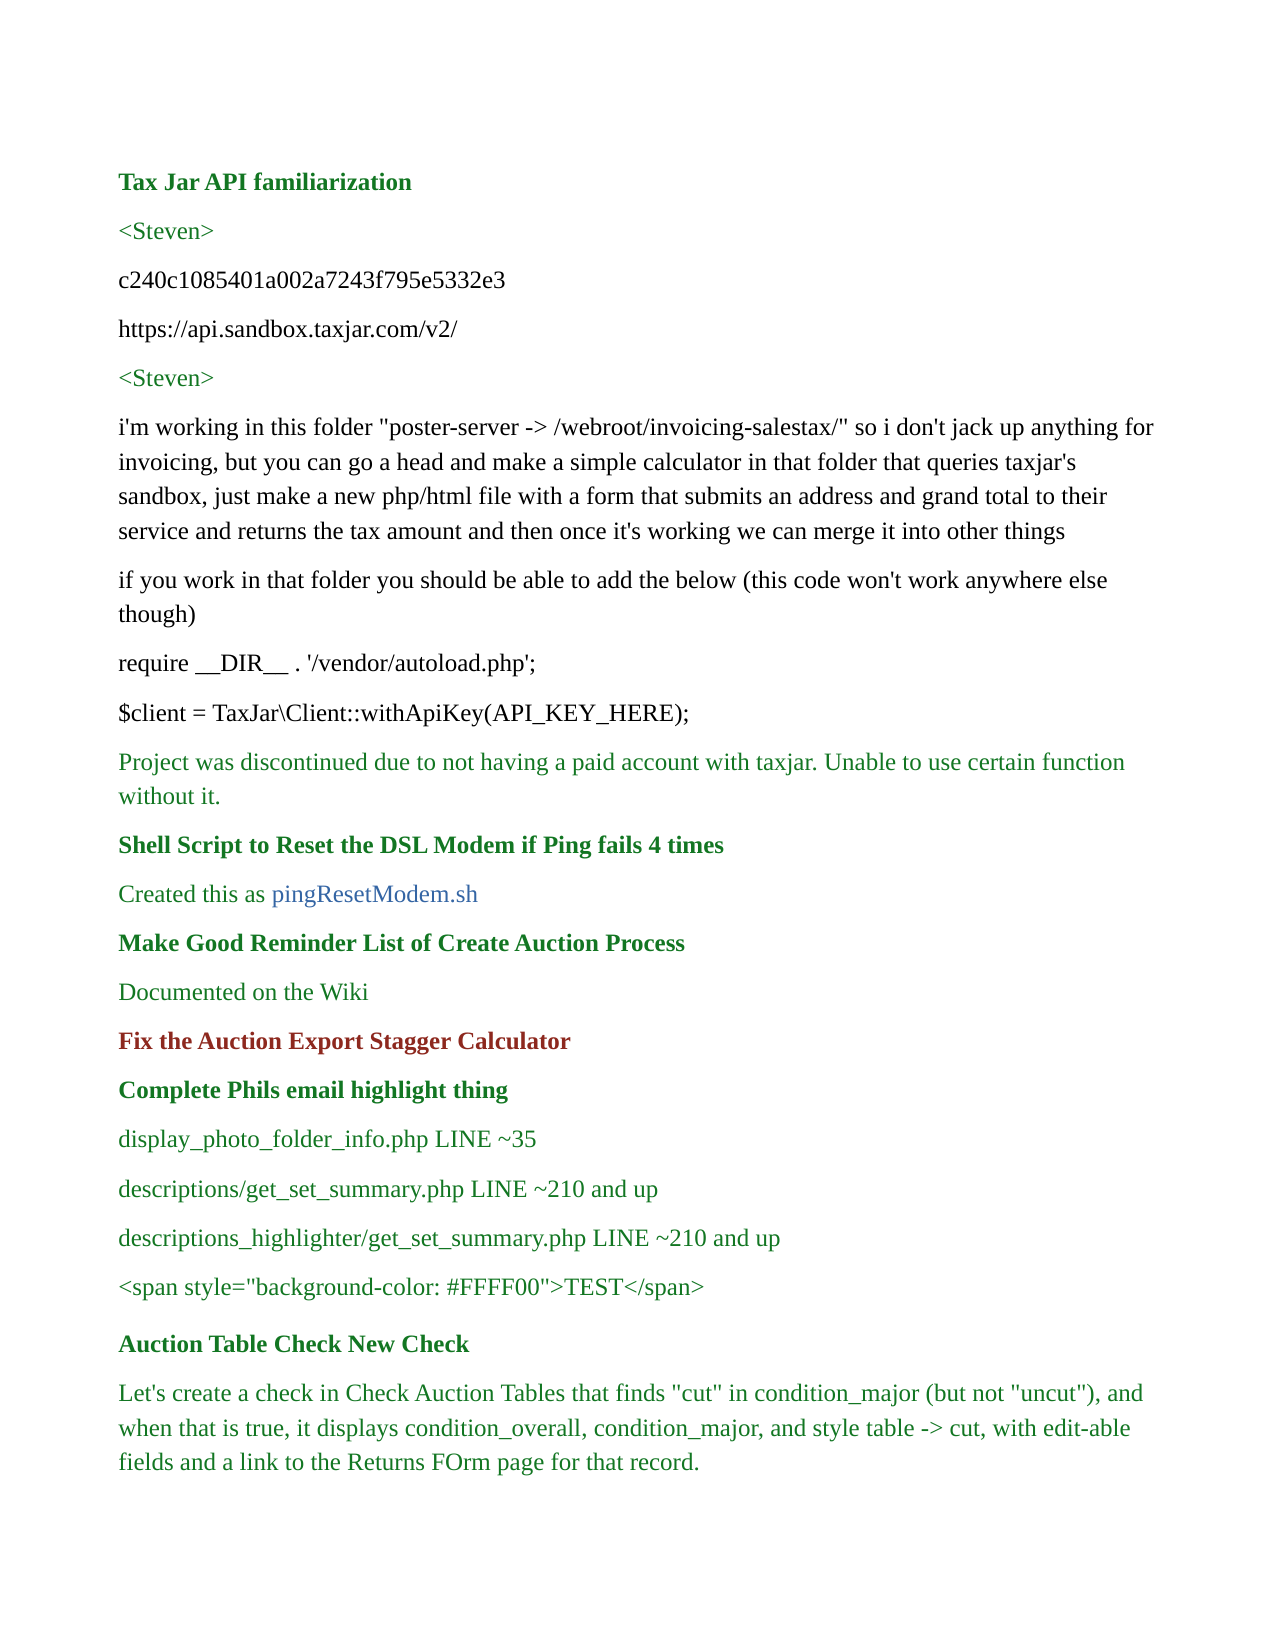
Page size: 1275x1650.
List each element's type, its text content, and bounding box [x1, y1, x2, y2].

text Auction Table Check New Check [118, 1329, 1157, 1358]
text Tax Jar API familiarization [118, 167, 1157, 196]
text Fix the Auction Export Stagger Calculator [118, 1026, 1157, 1055]
text $client = TaxJar\Client::withApiKey(API_KEY_HERE); [118, 698, 1157, 726]
text Complete Phils email highlight thing [118, 1076, 1157, 1104]
text <Steven> [118, 216, 1157, 245]
text Project was discontinued due to not having a paid account with taxjar. Unable to use certain function without it. [118, 747, 1157, 810]
text Created this as pingResetModem.sh [118, 879, 1157, 908]
text descriptions/get_set_summary.php LINE ~210 and up [118, 1174, 1157, 1202]
text require __DIR__ . '/vendor/autoload.php'; [118, 648, 1157, 677]
text if you work in that folder you should be able to add the below (this code won't work anywhere else though) [118, 565, 1157, 628]
text i'm working in this folder "poster-server -> /webroot/invoicing-salestax/" so i don't jack up anything for invoicing, but you can go a head and make a simple calculator in that folder that queries taxjar's sandbox, just make a new php/html file with a form that submits an address and grand total to their service and returns the tax amount and then once it's working we can merge it into other things [118, 412, 1157, 545]
text <span style="background-color: #FFFF00">TEST</span> [118, 1272, 1157, 1301]
text descriptions_highlighter/get_set_summary.php LINE ~210 and up [118, 1223, 1157, 1251]
text https://api.sandbox.taxjar.com/v2/ [118, 314, 1157, 343]
text Shell Script to Reset the DSL Modem if Ping fails 4 times [118, 830, 1157, 859]
text Let's create a check in Check Auction Tables that finds "cut" in condition_major (but not "uncut"), and when that is true, it displays condition_overall, condition_major, and style table -> cut, with edit-able fields and a link to the Returns FOrm page for that record. [118, 1378, 1157, 1476]
text display_photo_folder_info.php LINE ~35 [118, 1124, 1157, 1153]
text <Steven> [118, 363, 1157, 392]
text Documented on the Wiki [118, 977, 1157, 1006]
text Make Good Reminder List of Create Auction Process [118, 928, 1157, 957]
text c240c1085401a002a7243f795e5332e3 [118, 265, 1157, 294]
